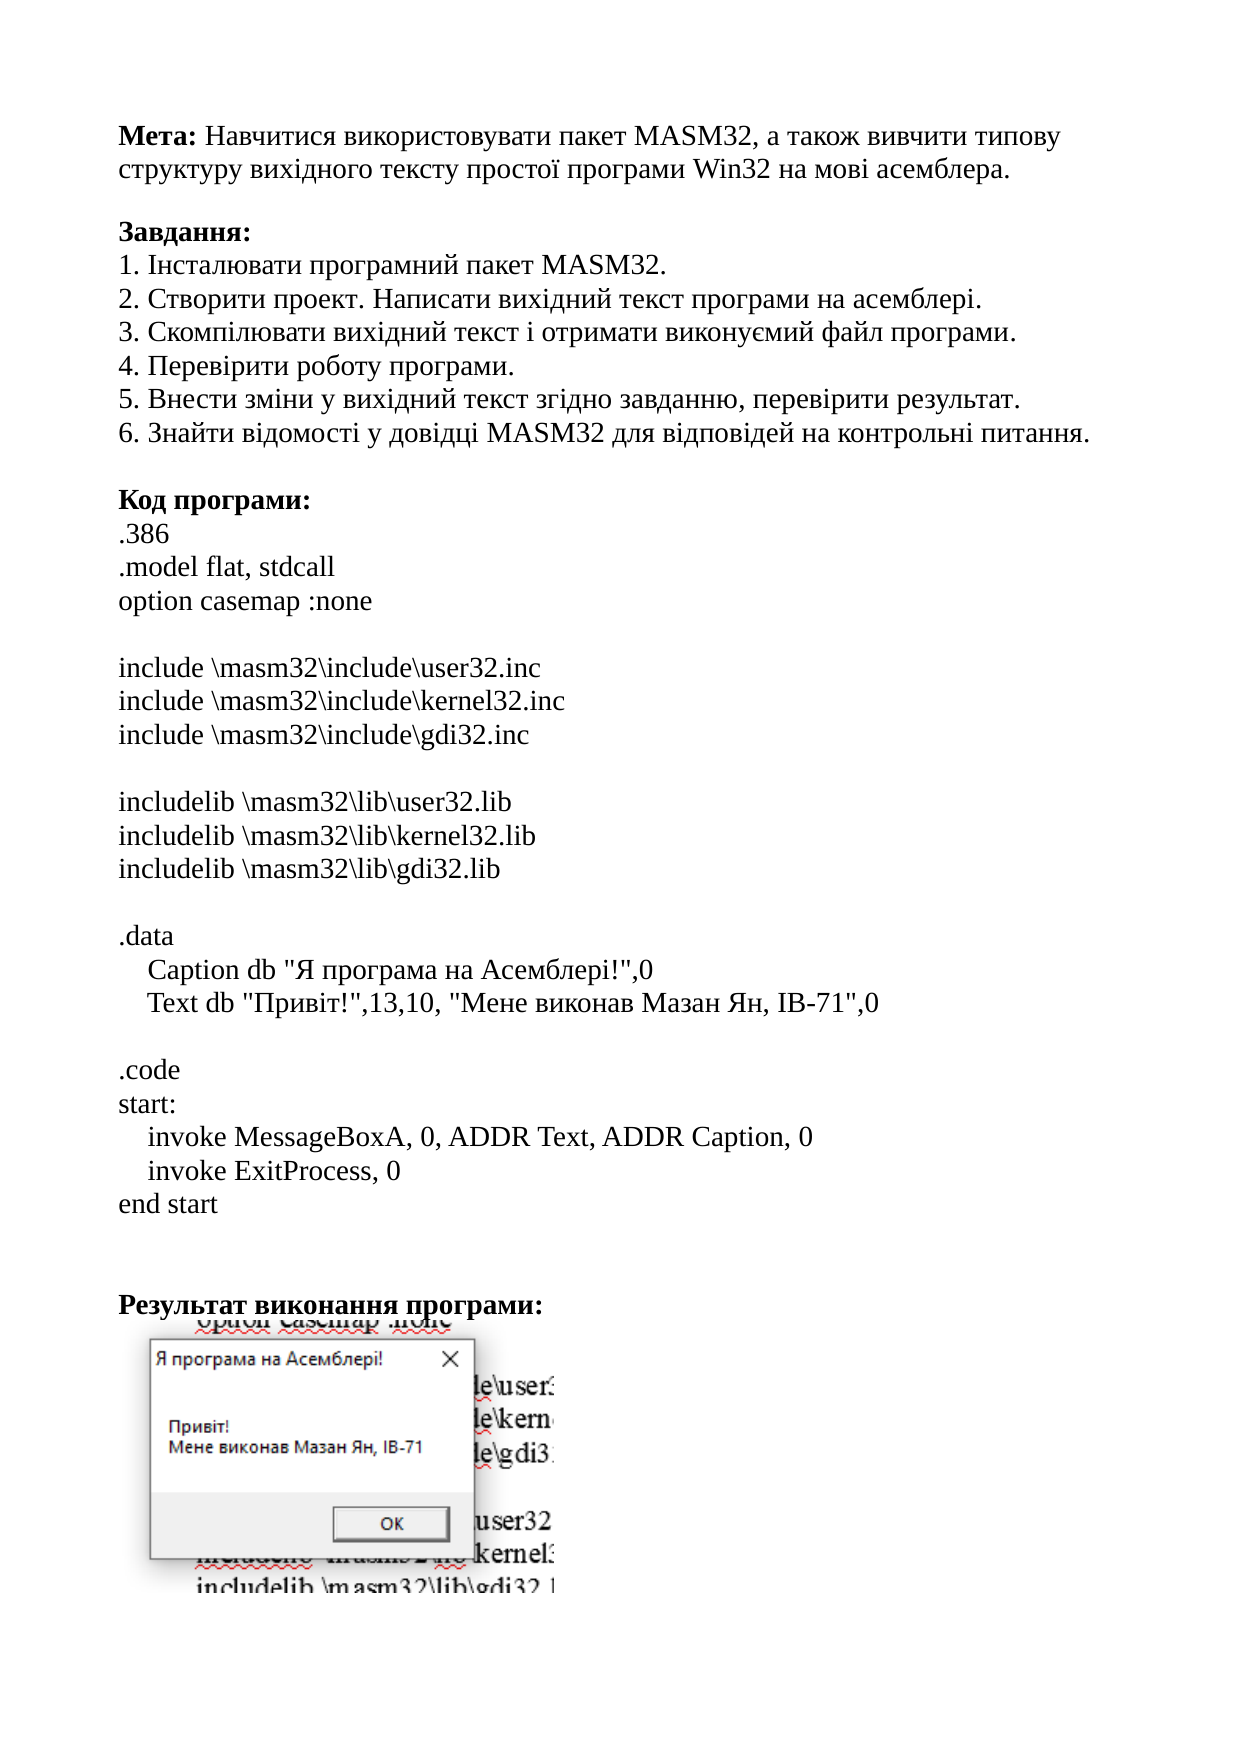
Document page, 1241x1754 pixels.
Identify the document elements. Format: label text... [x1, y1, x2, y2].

text include \masm32\include\gdi32.inc [118, 717, 1122, 751]
text 2. Створити проект. Написати вихідний текст програми на асемблері. [118, 281, 1122, 314]
picture [121, 1320, 554, 1593]
text структуру вихідного тексту простої програми Win32 на мові асемблера. [118, 152, 1122, 185]
text Код програми: [118, 482, 1122, 516]
text Завдання: [118, 214, 1122, 247]
text include \masm32\include\kernel32.inc [118, 683, 1122, 717]
text .386 [118, 516, 1122, 549]
text start: [118, 1086, 1122, 1119]
text 3. Скомпілювати вихідний текст і отримати виконуємий файл програми. [118, 314, 1122, 348]
text 6. Знайти відомості у довідці MASM32 для відповідей на контрольні питання. [118, 415, 1122, 449]
text .model flat, stdcall [118, 549, 1122, 583]
text 1. Інсталювати програмний пакет MASM32. [118, 247, 1122, 281]
text invoke MessageBoxA, 0, ADDR Text, ADDR Caption, 0 [118, 1119, 1122, 1153]
text option casemap :none [118, 583, 1122, 616]
text Мета: Навчитися використовувати пакет MASM32, а також вивчити типову [118, 118, 1122, 152]
text includelib \masm32\lib\user32.lib [118, 784, 1122, 818]
text invoke ExitProcess, 0 [118, 1153, 1122, 1187]
text .code [118, 1052, 1122, 1086]
text includelib \masm32\lib\kernel32.lib [118, 818, 1122, 851]
text Text db "Привіт!",13,10, "Мене виконав Мазан Ян, ІВ-71",0 [118, 985, 1122, 1019]
text 4. Перевірити роботу програми. [118, 348, 1122, 382]
text includelib \masm32\lib\gdi32.lib [118, 851, 1122, 885]
text end start [118, 1187, 1122, 1220]
text Результат виконання програми: [118, 1287, 1122, 1321]
text Caption db "Я програма на Асемблері!",0 [118, 952, 1122, 985]
text include \masm32\include\user32.inc [118, 650, 1122, 683]
text 5. Внести зміни у вихідний текст згідно завданню, перевірити результат. [118, 382, 1122, 415]
text .data [118, 918, 1122, 952]
